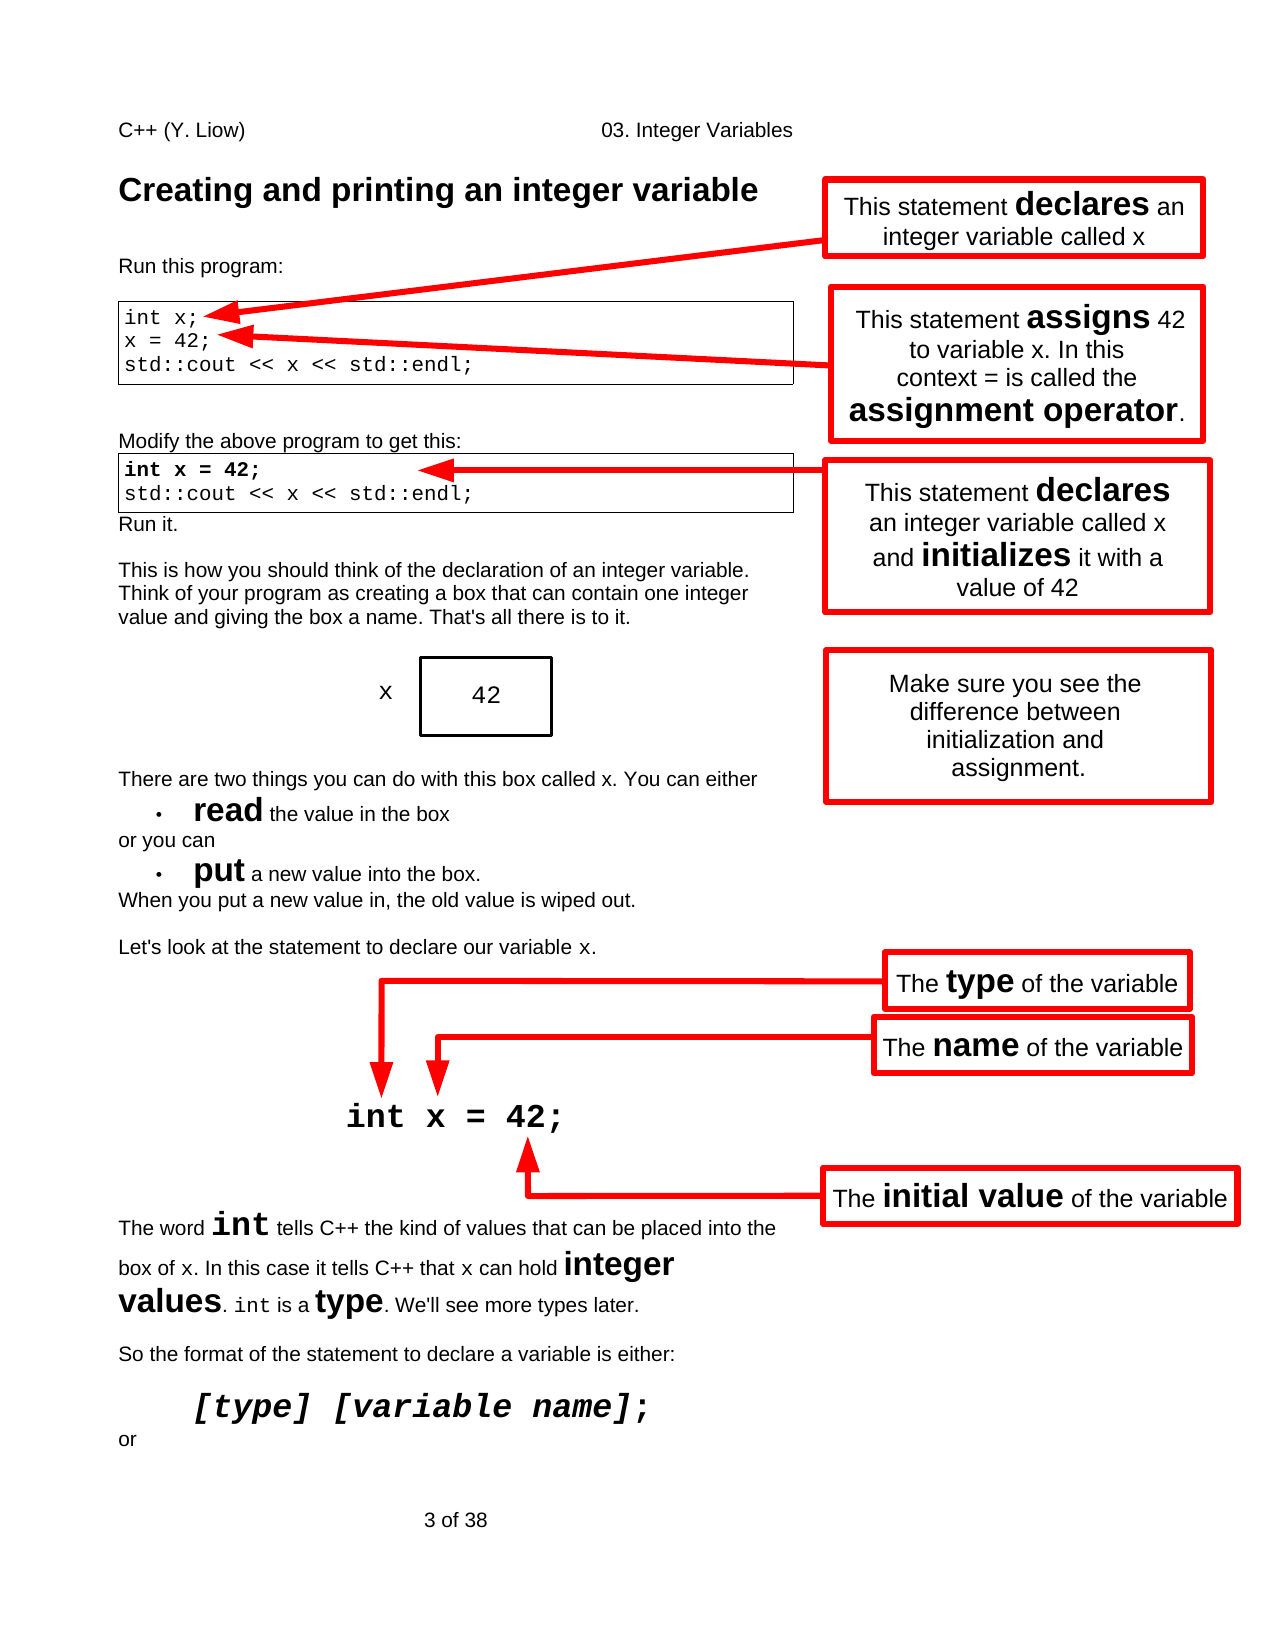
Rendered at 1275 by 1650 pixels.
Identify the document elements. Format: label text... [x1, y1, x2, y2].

text Let's look at the statement to declare our variable x. [118, 935, 793, 960]
text The word int tells C++ the kind of values that can be placed into the box of x. In this case it tells C++ that x can hold integer values. int is a type. We'll see more types later. [118, 1207, 793, 1320]
text Modify the above program to get this: [118, 430, 793, 453]
list put a new value into the box. [156, 852, 793, 889]
text When you put a new value in, the old value is wiped out. [118, 889, 793, 912]
text Creating and printing an integer variable [118, 171, 793, 208]
table_header int x = 42; std::cout << x << std::endl; [119, 454, 793, 512]
text or [118, 1427, 793, 1450]
table_header int x; x = 42; std::cout << x << std::endl; [119, 302, 793, 383]
text int x = 42; [118, 1100, 793, 1138]
text Run this program: [118, 254, 678, 278]
text This is how you should think of the declaration of an integer variable. Think of your program as creating a box that can contain one integer value and giving the box a name. That's all there is to it. [118, 559, 793, 628]
text Run it. [118, 513, 793, 536]
text [550, 254, 793, 278]
text So the format of the statement to declare a variable is either: [118, 1343, 793, 1366]
text There are two things you can do with this box called x. You can either [118, 768, 793, 791]
text [type] [variable name]; [118, 1389, 793, 1427]
list read the value in the box [156, 791, 793, 828]
text or you can [118, 828, 793, 852]
